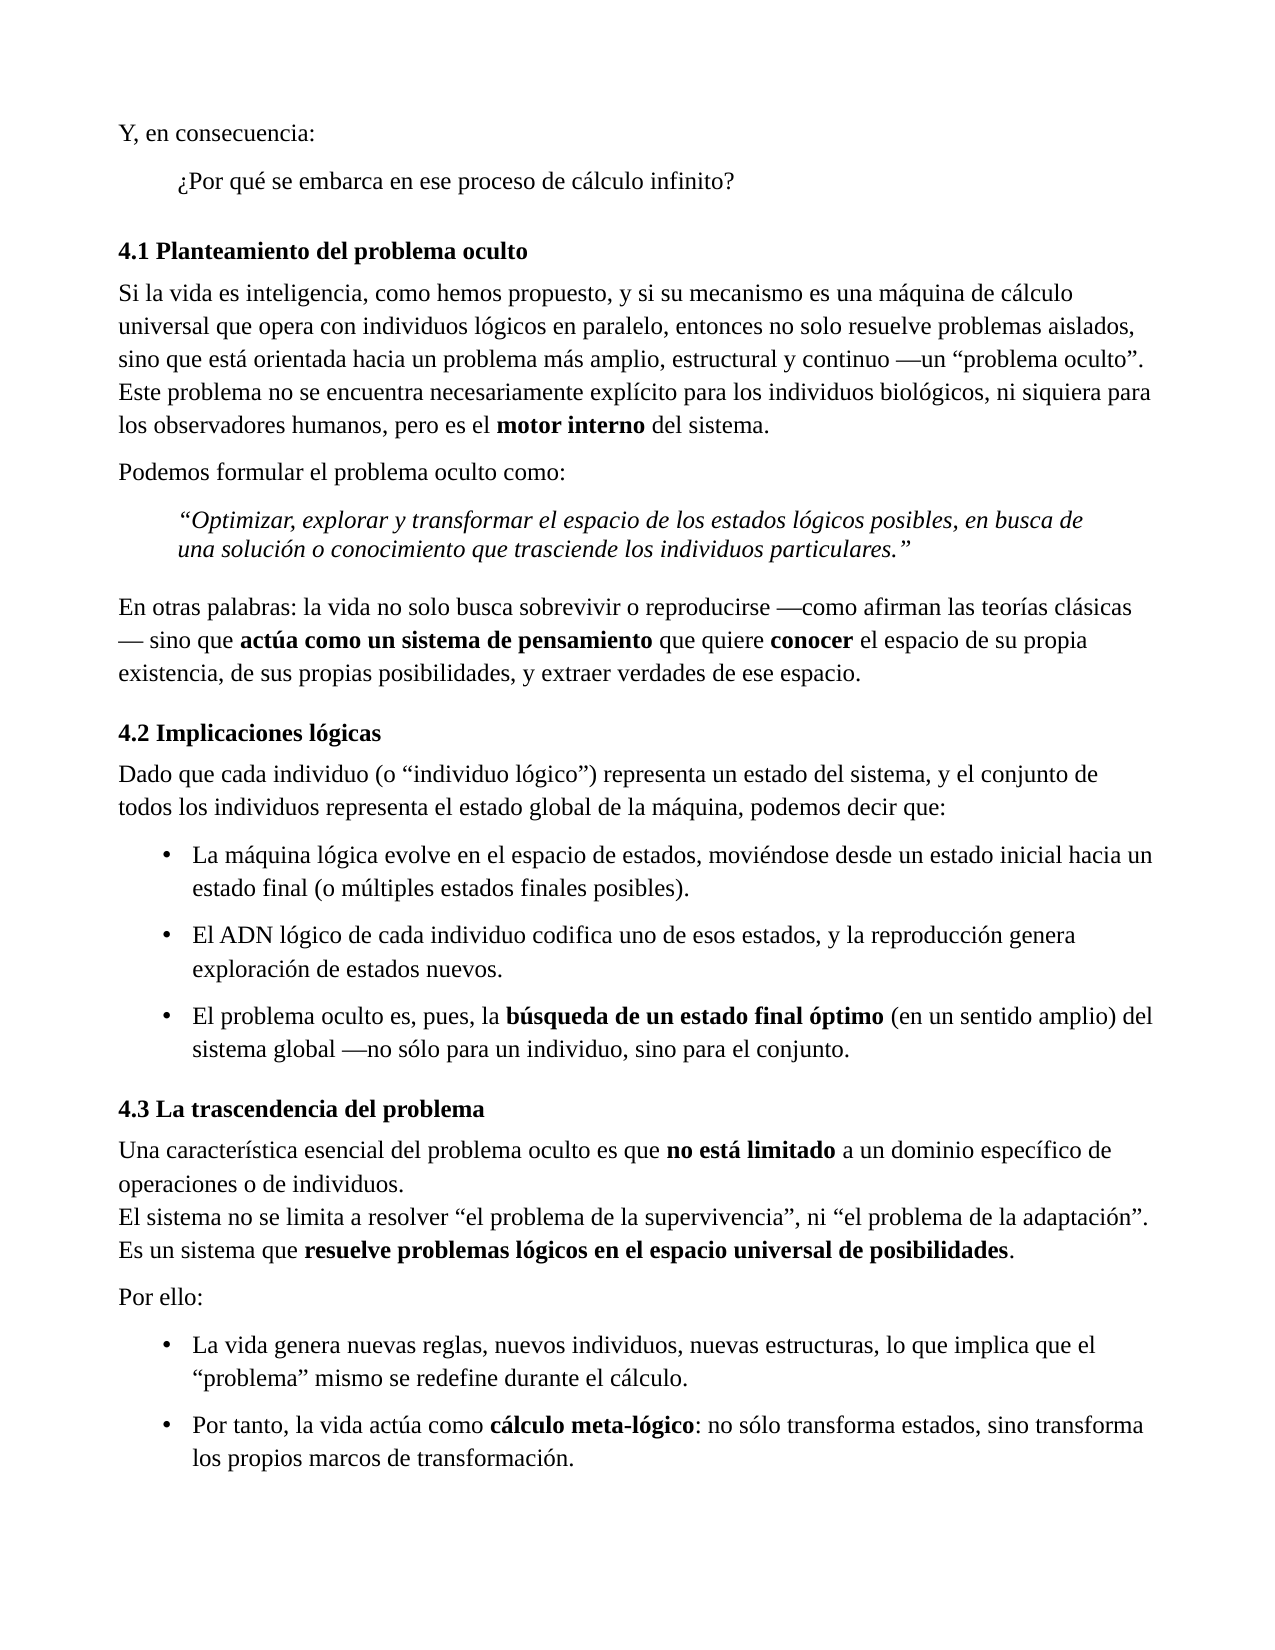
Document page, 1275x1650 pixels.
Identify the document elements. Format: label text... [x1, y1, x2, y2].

text Podemos formular el problema oculto como: [118, 457, 1157, 486]
subtitle 4.1 Planteamiento del problema oculto [118, 236, 1157, 265]
text En otras palabras: la vida no solo busca sobrevivir o reproducirse —como afirman las teorías clásicas— sino que actúa como un sistema de pensamiento que quiere conocer el espacio de su propia existencia, de sus propias posibilidades, y extraer verdades de ese espacio. [118, 592, 1157, 687]
list Por tanto, la vida actúa como cálculo meta-lógico: no sólo transforma estados, sino transforma los propios marcos de transformación. [162, 1411, 1157, 1472]
subtitle 4.2 Implicaciones lógicas [118, 718, 1157, 747]
subtitle 4.3 La trascendencia del problema [118, 1094, 1157, 1123]
text Si la vida es inteligencia, como hemos propuesto, y si su mecanismo es una máquina de cálculo universal que opera con individuos lógicos en paralelo, entonces no solo resuelve problemas aislados, sino que está orientada hacia un problema más amplio, estructural y continuo —un “problema oculto”. Este problema no se encuentra necesariamente explícito para los individuos biológicos, ni siquiera para los observadores humanos, pero es el motor interno del sistema. [118, 278, 1157, 438]
text Una característica esencial del problema oculto es que no está limitado a un dominio específico de operaciones o de individuos. El sistema no se limita a resolver “el problema de la supervivencia”, ni “el problema de la adaptación”. Es un sistema que resuelve problemas lógicos en el espacio universal de posibilidades. [118, 1136, 1157, 1263]
list La vida genera nuevas reglas, nuevos individuos, nuevas estructuras, lo que implica que el “problema” mismo se redefine durante el cálculo. [162, 1330, 1157, 1392]
text Por ello: [118, 1282, 1157, 1311]
text “Optimizar, explorar y transformar el espacio de los estados lógicos posibles, en busca de una solución o conocimiento que trasciende los individuos particulares.” [177, 505, 1098, 562]
list El problema oculto es, pues, la búsqueda de un estado final óptimo (en un sentido amplio) del sistema global —no sólo para un individuo, sino para el conjunto. [162, 1001, 1157, 1063]
list El ADN lógico de cada individuo codifica uno de esos estados, y la reproducción genera exploración de estados nuevos. [162, 921, 1157, 982]
text Dado que cada individuo (o “individuo lógico”) representa un estado del sistema, y el conjunto de todos los individuos representa el estado global de la máquina, podemos decir que: [118, 759, 1157, 821]
list La máquina lógica evolve en el espacio de estados, moviéndose desde un estado inicial hacia un estado final (o múltiples estados finales posibles). [162, 840, 1157, 902]
text Y, en consecuencia: [118, 118, 1157, 147]
text ¿Por qué se embarca en ese proceso de cálculo infinito? [177, 166, 1098, 194]
